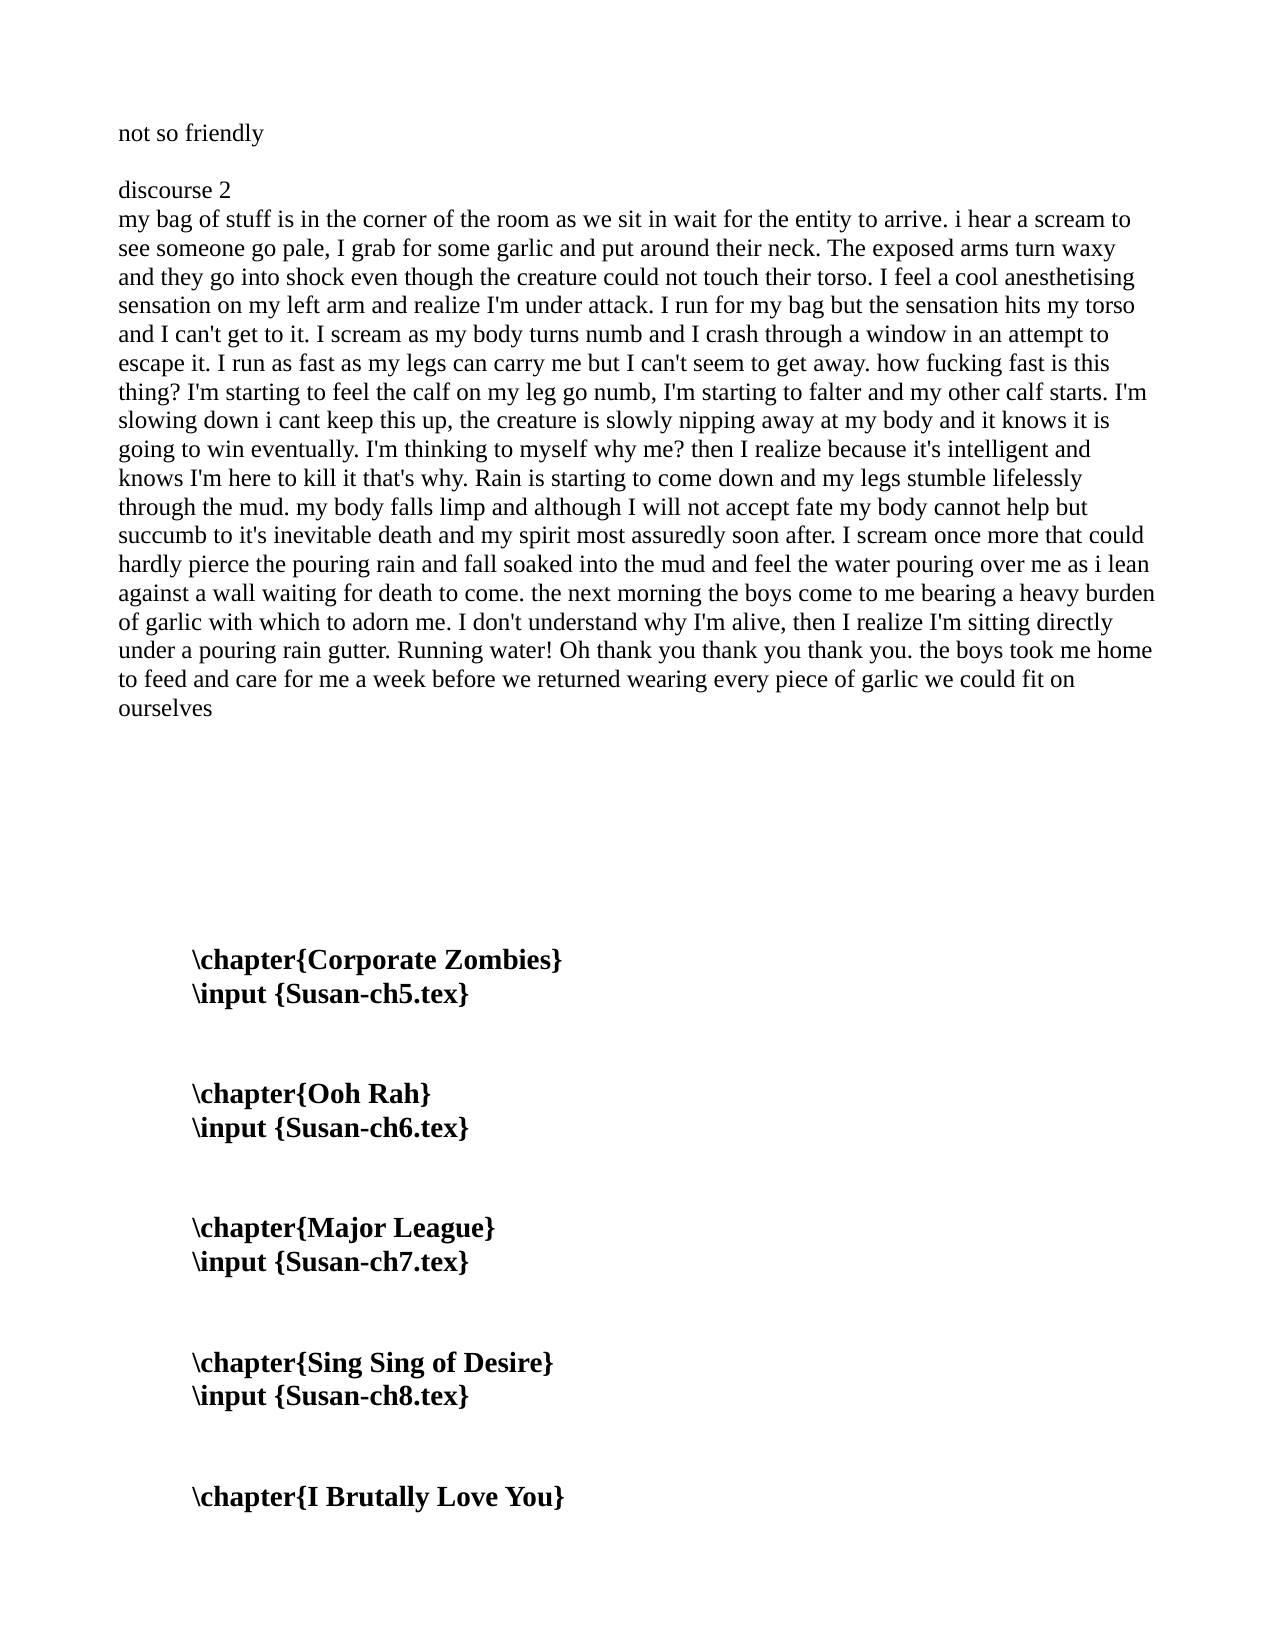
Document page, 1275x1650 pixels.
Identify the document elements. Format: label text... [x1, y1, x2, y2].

text \chapter{Corporate Zombies} [118, 942, 1157, 976]
text \chapter{Major League} [118, 1211, 1157, 1244]
text my bag of stuff is in the corner of the room as we sit in wait for the entity to arrive. i hear a scream to see someone go pale, I grab for some garlic and put around their neck. The exposed arms turn waxy and they go into shock even though the creature could not touch their torso. I feel a cool anesthetising sensation on my left arm and realize I'm under attack. I run for my bag but the sensation hits my torso and I can't get to it. I scream as my body turns numb and I crash through a window in an attempt to escape it. I run as fast as my legs can carry me but I can't seem to get away. how fucking fast is this thing? I'm starting to feel the calf on my leg go numb, I'm starting to falter and my other calf starts. I'm slowing down i cant keep this up, the creature is slowly nipping away at my body and it knows it is going to win eventually. I'm thinking to myself why me? then I realize because it's intelligent and knows I'm here to kill it that's why. Rain is starting to come down and my legs stumble lifelessly through the mud. my body falls limp and although I will not accept fate my body cannot help but succumb to it's inevitable death and my spirit most assuredly soon after. I scream once more that could hardly pierce the pouring rain and fall soaked into the mud and feel the water pouring over me as i lean against a wall waiting for death to come. the next morning the boys come to me bearing a heavy burden of garlic with which to adorn me. I don't understand why I'm alive, then I realize I'm sitting directly under a pouring rain gutter. Running water! Oh thank you thank you thank you. the boys took me home to feed and care for me a week before we returned wearing every piece of garlic we could fit on ourselves [118, 204, 1157, 722]
text \chapter{Ooh Rah} [118, 1076, 1157, 1110]
text \input {Susan-ch5.tex} [118, 976, 1157, 1009]
text not so friendly [118, 118, 1157, 147]
text discourse 2 [118, 176, 1157, 204]
text \chapter{I Brutally Love You} [118, 1479, 1157, 1512]
text \input {Susan-ch7.tex} [118, 1244, 1157, 1278]
text \chapter{Sing Sing of Desire} [118, 1345, 1157, 1378]
text \input {Susan-ch6.tex} [118, 1110, 1157, 1143]
text \input {Susan-ch8.tex} [118, 1378, 1157, 1412]
